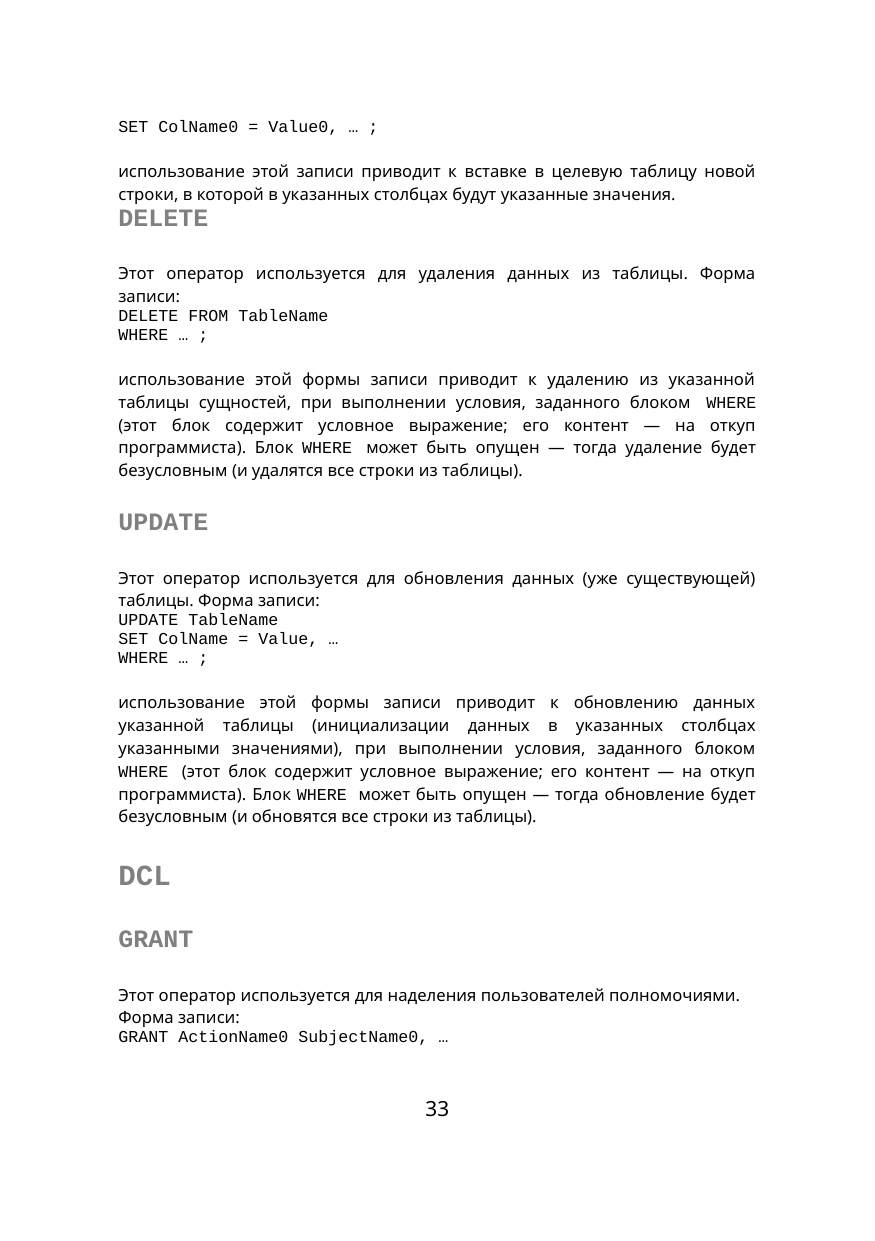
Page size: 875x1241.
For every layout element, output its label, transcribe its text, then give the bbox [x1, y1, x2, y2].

text GRANT ActionName0 SubjectName0, … [118, 1029, 756, 1048]
text UPDATE TableName [118, 612, 756, 631]
text использование этой записи приводит к вставке в целевую таблицу новой строки, в которой в указанных столбцах будут указанные значения. [118, 160, 756, 205]
text Этот оператор используется для удаления данных из таблицы. Форма записи: [118, 262, 756, 307]
text использование этой формы записи приводит к удалению из указанной таблицы сущностей, при выполнении условия, заданного блоком WHERE (этот блок содержит условное выражение; его контент — на откуп программиста). Блок WHERE может быть опущен — тогда удаление будет безусловным (и удалятся все строки из таблицы). [118, 368, 756, 481]
text DELETE [118, 205, 756, 233]
text DCL [118, 861, 756, 894]
text Этот оператор используется для обновления данных (уже существующей) таблицы. Форма записи: [118, 566, 756, 612]
text WHERE … ; [118, 649, 756, 668]
text Этот оператор используется для наделения пользователей полномочиями. [118, 983, 756, 1006]
text Форма записи: [118, 1006, 756, 1029]
text UPDATE [118, 510, 756, 538]
text WHERE … ; [118, 326, 756, 345]
text DELETE FROM TableName [118, 307, 756, 326]
text GRANT [118, 927, 756, 955]
text SET ColName0 = Value0, … ; [118, 118, 756, 137]
text использование этой формы записи приводит к обновлению данных указанной таблицы (инициализации данных в указанных столбцах указанными значениями), при выполнении условия, заданного блоком WHERE (этот блок содержит условное выражение; его контент — на откуп программиста). Блок WHERE может быть опущен — тогда обновление будет безусловным (и обновятся все строки из таблицы). [118, 691, 756, 828]
text SET ColName = Value, … [118, 631, 756, 649]
